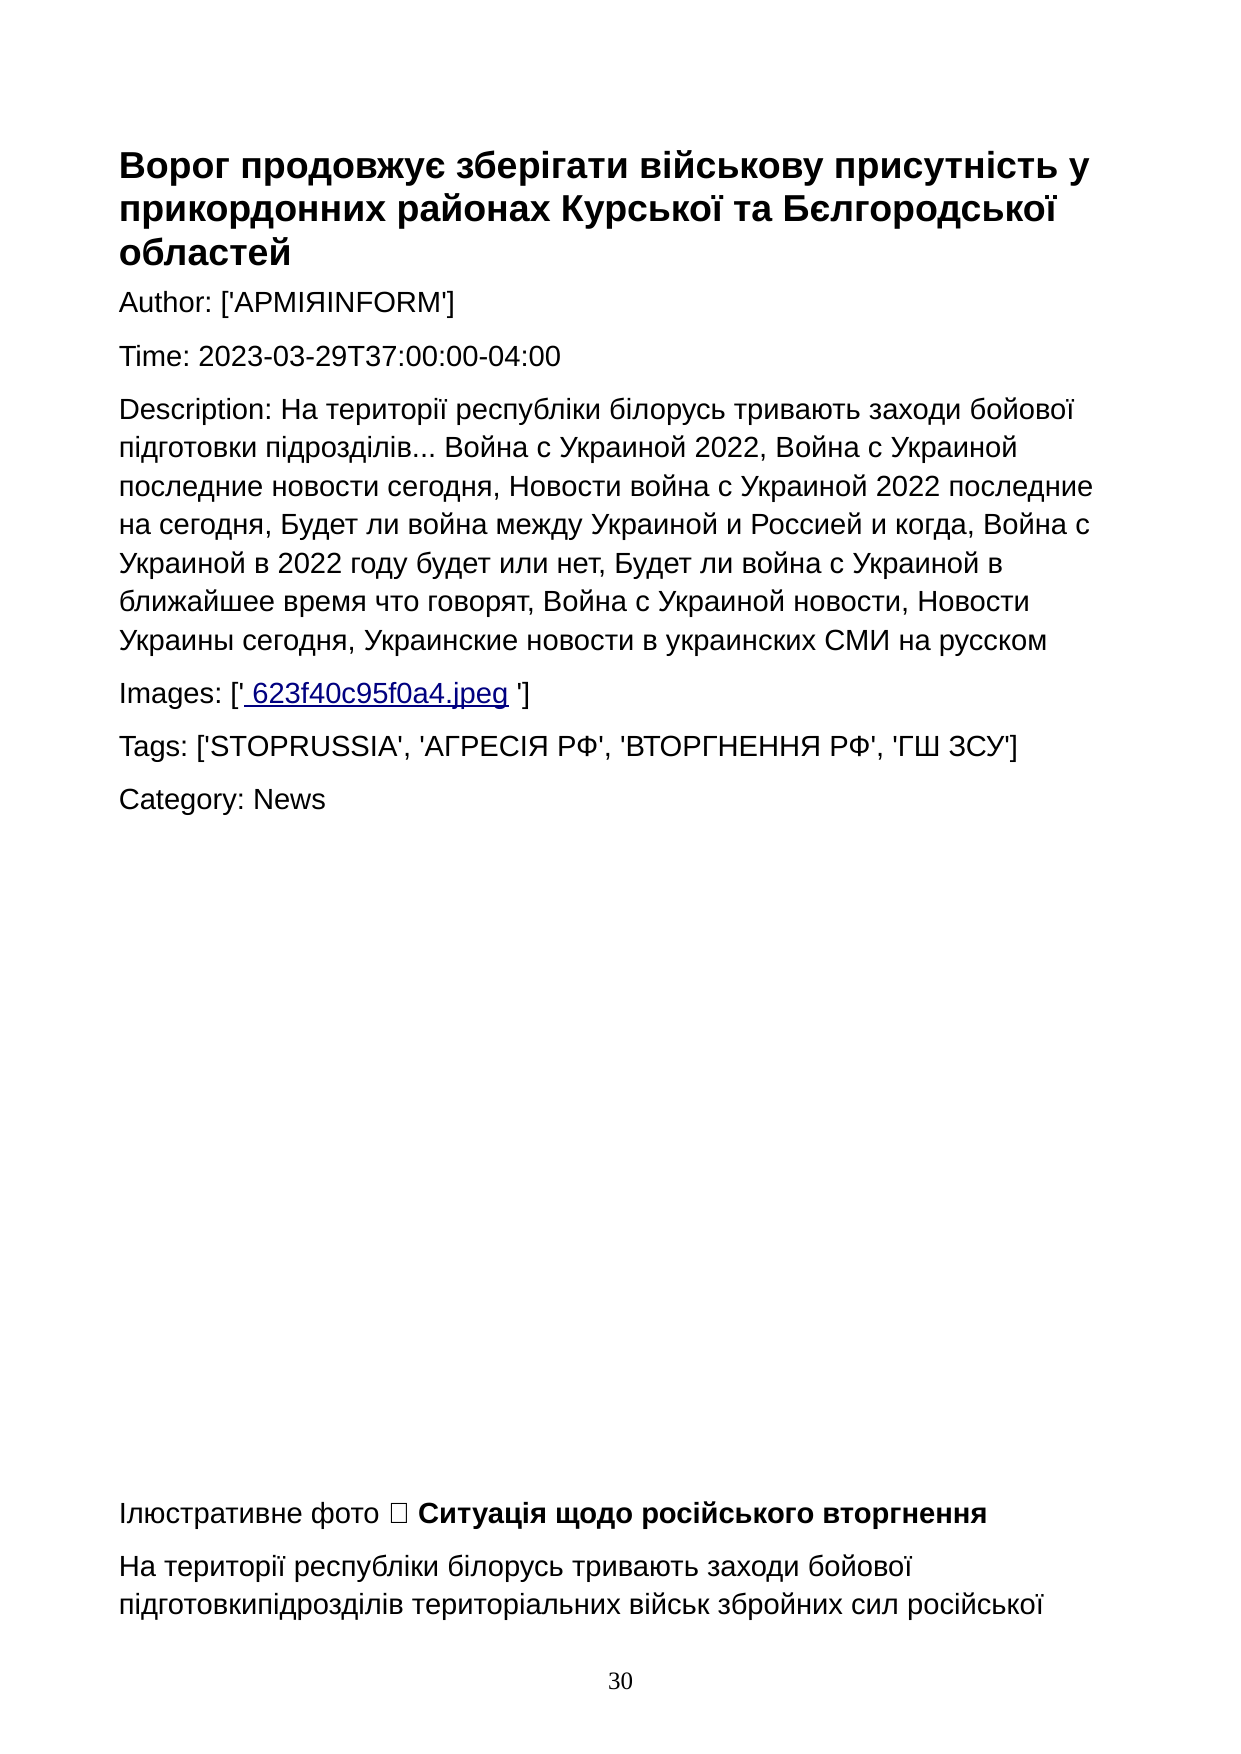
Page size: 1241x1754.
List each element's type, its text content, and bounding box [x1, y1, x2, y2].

text Author: ['АРМІЯINFORM'] [118, 285, 1122, 319]
text Images: [' 623f40c95f0a4.jpeg '] [118, 676, 1122, 709]
text Category: News [118, 782, 1122, 816]
text Time: 2023-03-29T37:00:00-04:00 [118, 338, 1122, 372]
text Ілюстративне фото 🔥 Ситуація щодо російського вторгнення [118, 835, 1122, 1529]
text Tags: ['STOPRUSSIA', 'АГРЕСІЯ РФ', 'ВТОРГНЕННЯ РФ', 'ГШ ЗСУ'] [118, 729, 1122, 763]
text Description: На території республіки білорусь тривають заходи бойової підготовки підрозділів... Война с Украиной 2022, Война с Украиной последние новости сегодня, Новости война с Украиной 2022 последние на сегодня, Будет ли война между Украиной и Россией и когда, Война с Украиной в 2022 году будет или нет, Будет ли война с Украиной в ближайшее время что говорят, Война с Украиной новости, Новости Украины сегодня, Украинские новости в украинских СМИ на русском [118, 392, 1122, 656]
subtitle Ворог продовжує зберігати військову присутність у прикордонних районах Курської та Бєлгородської областей [118, 143, 1122, 273]
text На території республіки білорусь тривають заходи бойової підготовкипідрозділів територіальних військ збройних сил російської [118, 1549, 1122, 1621]
